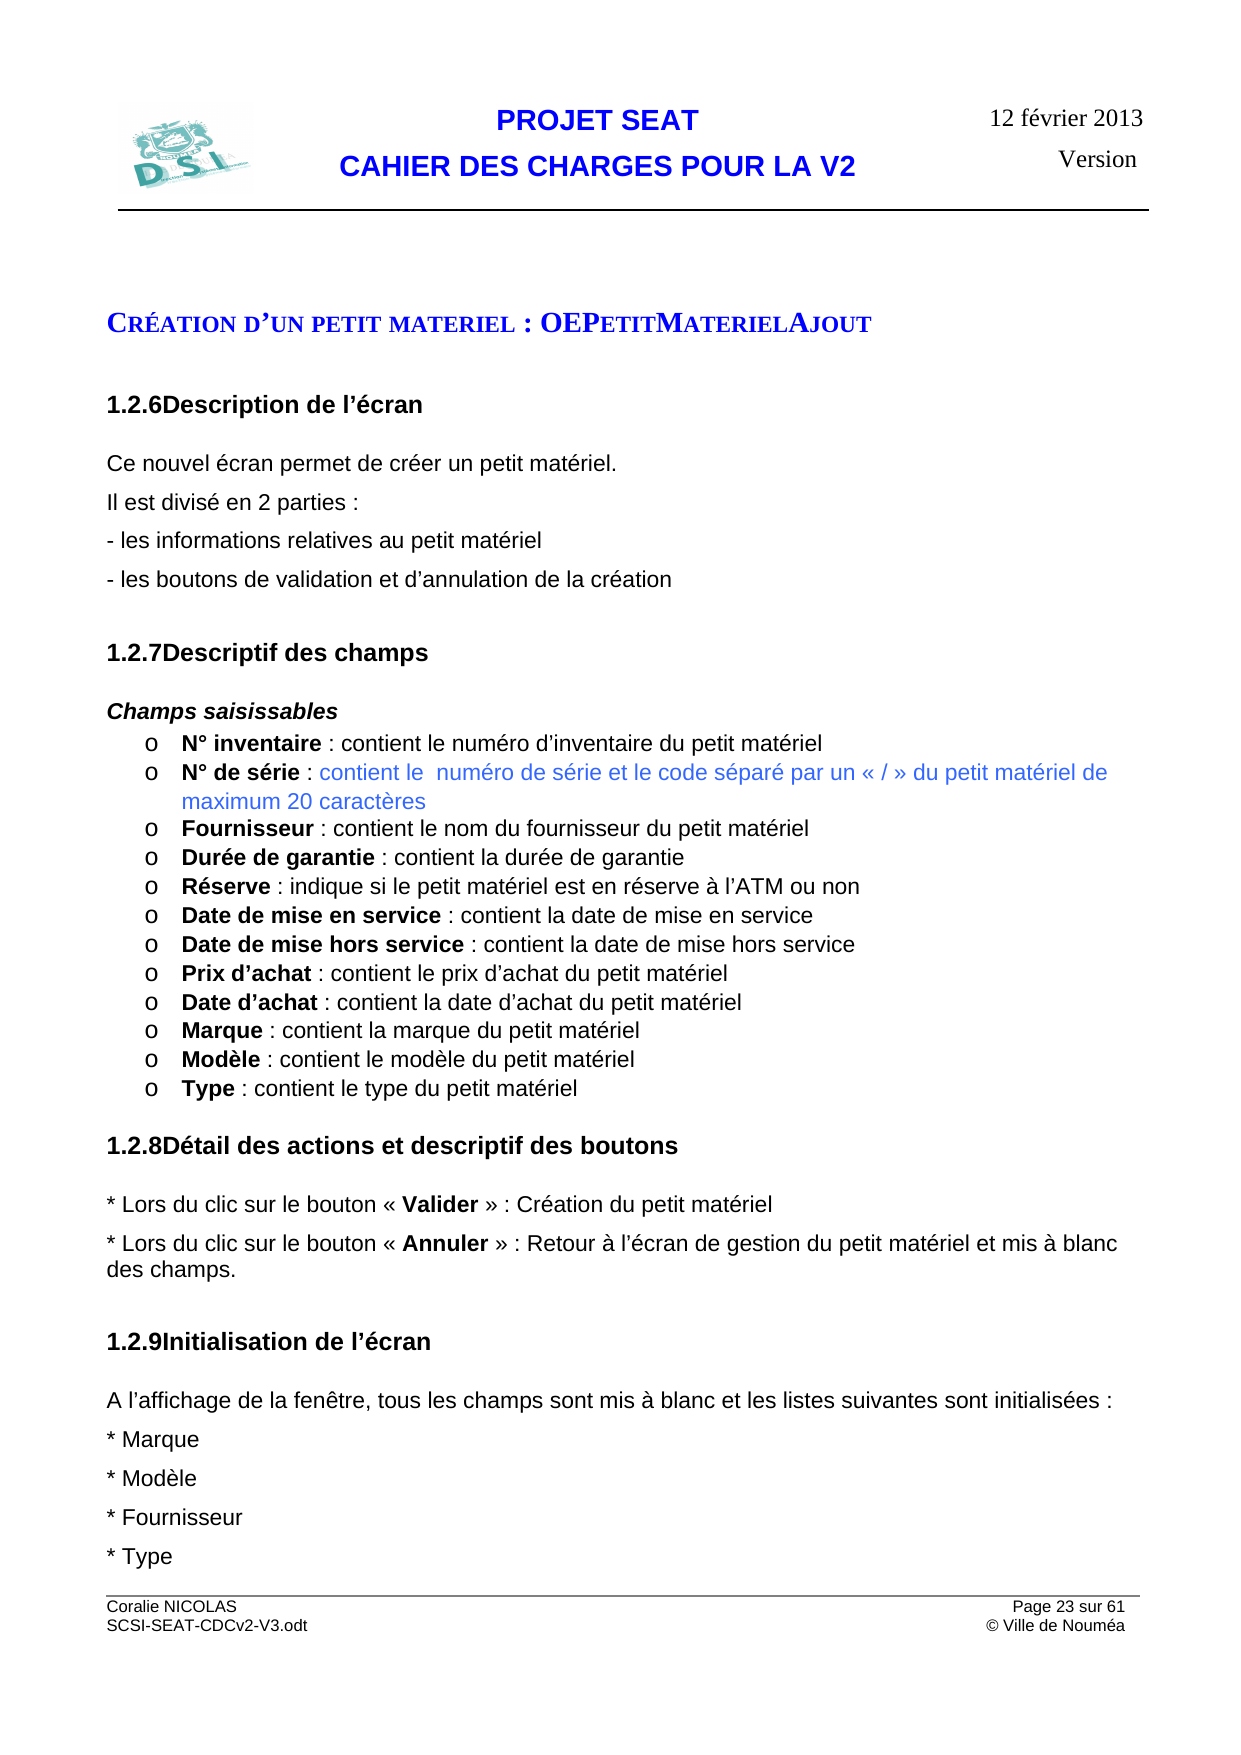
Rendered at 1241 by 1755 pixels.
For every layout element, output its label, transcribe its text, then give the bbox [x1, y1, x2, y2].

text * Marque [106, 1426, 1140, 1452]
text * Modèle [106, 1465, 1140, 1491]
subtitle Création d’un petit materiel : OEPetitMaterielAjout [106, 305, 1140, 338]
text * Lors du clic sur le bouton « Annuler » : Retour à l’écran de gestion du petit matériel et mis à blanc des champs. [106, 1229, 1140, 1282]
list Prix d’achat : contient le prix d’achat du petit matériel [144, 959, 1140, 988]
subtitle Description de l’écran [106, 390, 1140, 418]
text Ce nouvel écran permet de créer un petit matériel. [106, 450, 1140, 476]
list N° de série : contient le numéro de série et le code séparé par un « / » du petit matériel de maximum 20 caractères [144, 759, 1140, 815]
text * Type [106, 1543, 1140, 1569]
text * Lors du clic sur le bouton « Valider » : Création du petit matériel [106, 1191, 1140, 1217]
list Fournisseur : contient le nom du fournisseur du petit matériel [144, 815, 1140, 844]
text - les boutons de validation et d’annulation de la création [106, 566, 1140, 593]
text Il est divisé en 2 parties : [106, 489, 1140, 515]
list N° inventaire : contient le numéro d’inventaire du petit matériel [144, 730, 1140, 759]
text - les informations relatives au petit matériel [106, 527, 1140, 554]
subtitle Détail des actions et descriptif des boutons [106, 1131, 1140, 1159]
list Date de mise en service : contient la date de mise en service [144, 902, 1140, 931]
subtitle Descriptif des champs [106, 638, 1140, 667]
list Durée de garantie : contient la durée de garantie [144, 844, 1140, 873]
list Date d’achat : contient la date d’achat du petit matériel [144, 988, 1140, 1017]
text A l’affichage de la fenêtre, tous les champs sont mis à blanc et les listes suivantes sont initialisées : [106, 1387, 1140, 1414]
text Champs saisissables [106, 698, 1140, 724]
list Date de mise hors service : contient la date de mise hors service [144, 931, 1140, 959]
list Réserve : indique si le petit matériel est en réserve à l’ATM ou non [144, 873, 1140, 902]
text * Fournisseur [106, 1504, 1140, 1530]
list Type : contient le type du petit matériel [144, 1075, 1140, 1104]
list Modèle : contient le modèle du petit matériel [144, 1046, 1140, 1075]
subtitle Initialisation de l’écran [106, 1327, 1140, 1356]
list Marque : contient la marque du petit matériel [144, 1017, 1140, 1046]
